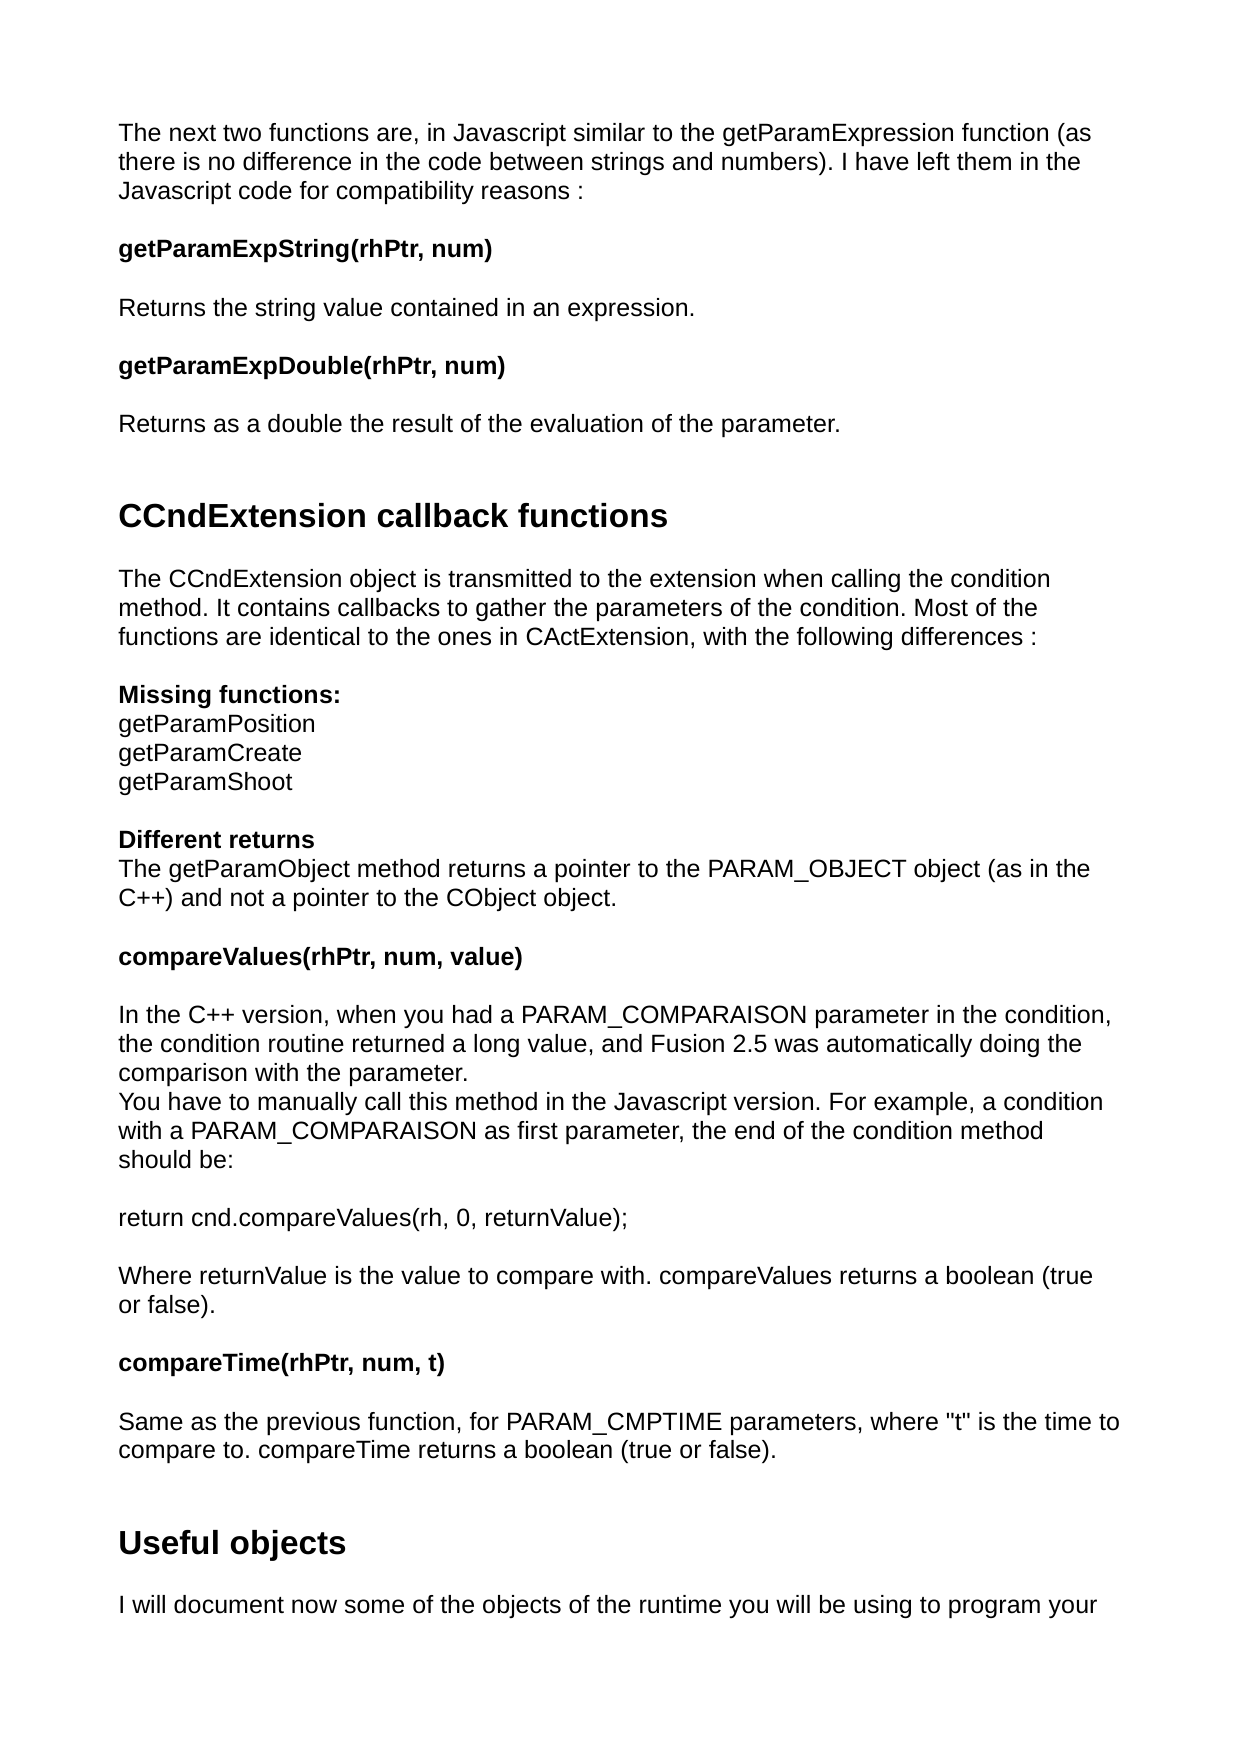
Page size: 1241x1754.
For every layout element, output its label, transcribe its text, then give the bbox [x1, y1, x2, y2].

text return cnd.compareValues(rh, 0, returnValue); [118, 1203, 1122, 1232]
text I will document now some of the objects of the runtime you will be using to program your [118, 1590, 1122, 1619]
text Returns the string value contained in an expression. [118, 292, 1122, 322]
text The CCndExtension object is transmitted to the extension when calling the condition method. It contains callbacks to gather the parameters of the condition. Most of the functions are identical to the ones in CActExtension, with the following differences : [118, 563, 1122, 651]
text getParamPosition [118, 709, 1122, 738]
text getParamCreate [118, 738, 1122, 767]
text compareTime(rhPtr, num, t) [118, 1348, 1122, 1377]
text Where returnValue is the value to compare with. compareValues returns a boolean (true or false). [118, 1261, 1122, 1319]
text Same as the previous function, for PARAM_CMPTIME parameters, where "t" is the time to compare to. compareTime returns a boolean (true or false). [118, 1406, 1122, 1464]
text You have to manually call this method in the Javascript version. For example, a condition with a PARAM_COMPARAISON as first parameter, the end of the condition method should be: [118, 1087, 1122, 1174]
text The next two functions are, in Javascript similar to the getParamExpression function (as there is no difference in the code between strings and numbers). I have left them in the Javascript code for compatibility reasons : [118, 118, 1122, 205]
text Different returns [118, 825, 1122, 854]
text CCndExtension callback functions [118, 496, 1122, 534]
text Returns as a double the result of the evaluation of the parameter. [118, 409, 1122, 438]
text In the C++ version, when you had a PARAM_COMPARAISON parameter in the condition, the condition routine returned a long value, and Fusion 2.5 was automatically doing the comparison with the parameter. [118, 999, 1122, 1087]
text getParamShoot [118, 767, 1122, 796]
text Missing functions: [118, 680, 1122, 709]
text getParamExpString(rhPtr, num) [118, 234, 1122, 263]
text compareValues(rhPtr, num, value) [118, 941, 1122, 970]
text getParamExpDouble(rhPtr, num) [118, 351, 1122, 380]
text Useful objects [118, 1523, 1122, 1561]
text The getParamObject method returns a pointer to the PARAM_OBJECT object (as in the C++) and not a pointer to the CObject object. [118, 854, 1122, 912]
